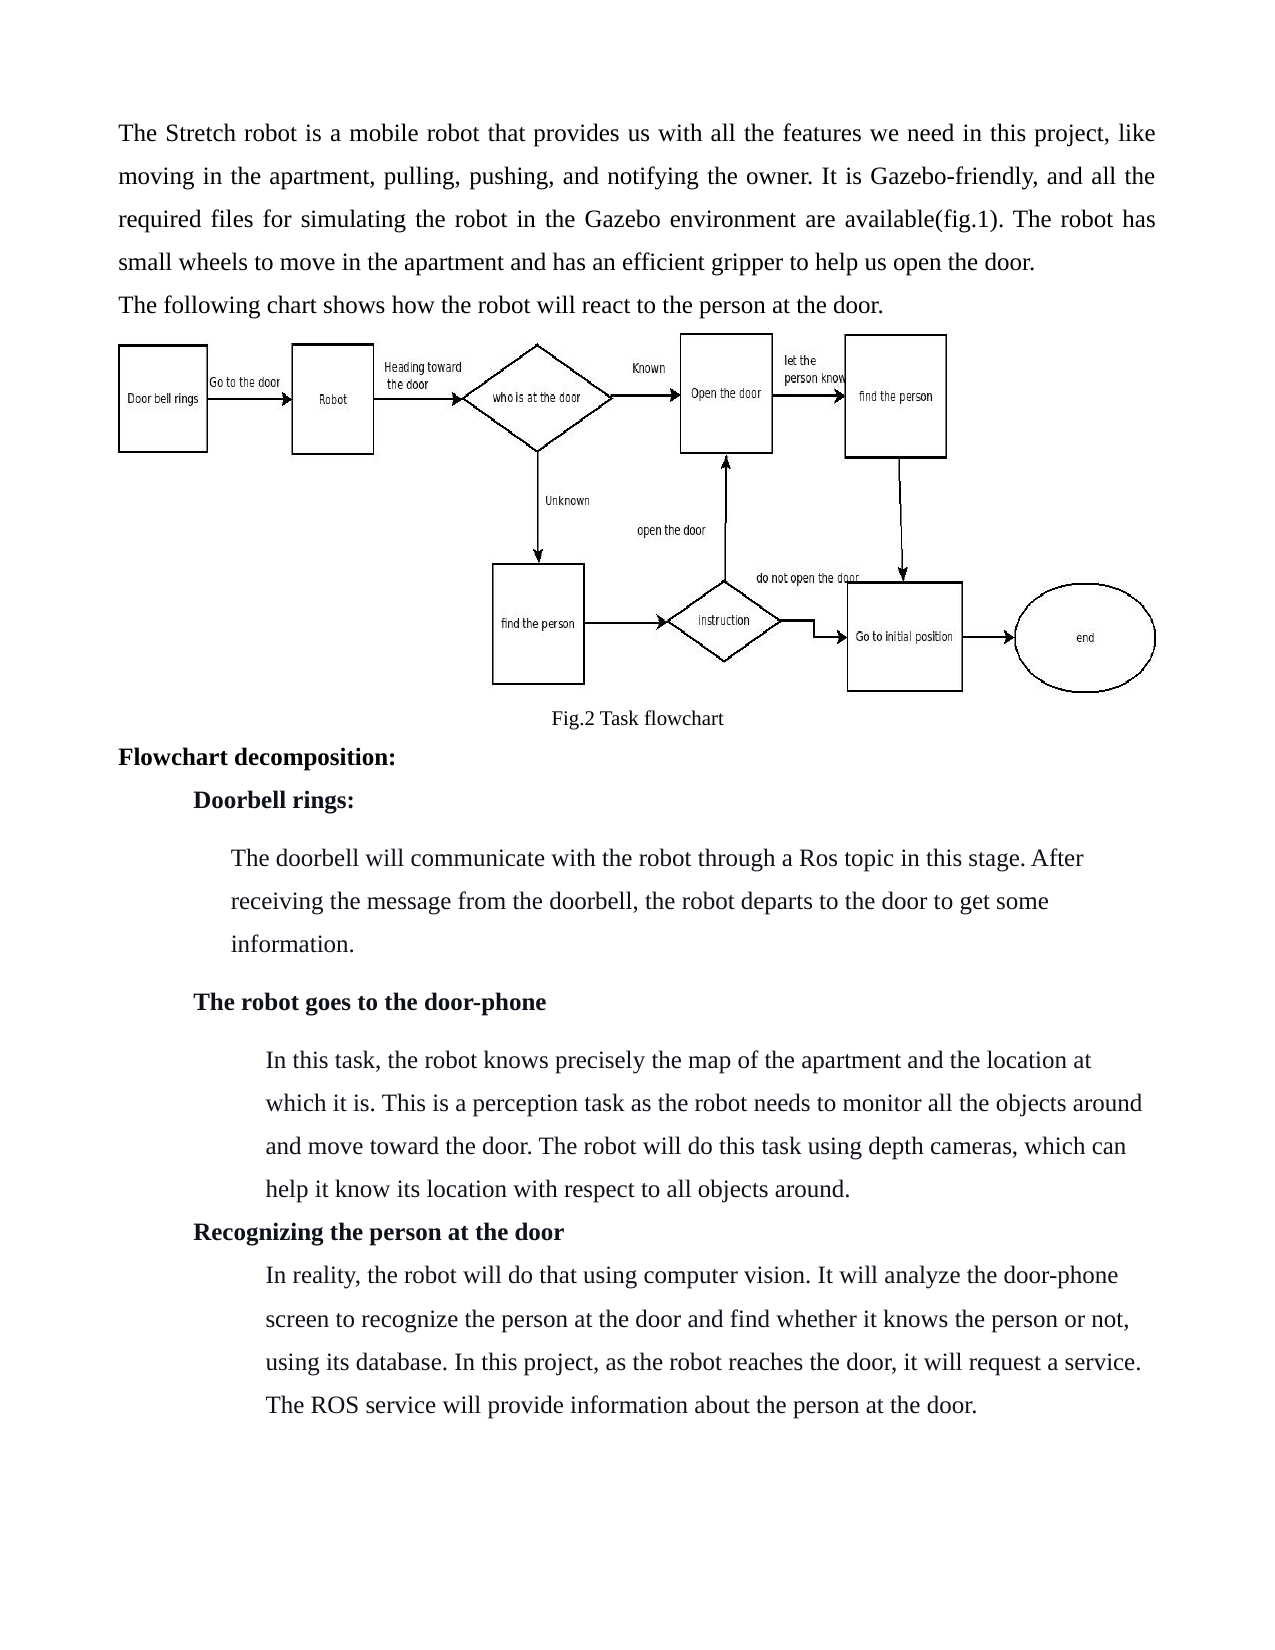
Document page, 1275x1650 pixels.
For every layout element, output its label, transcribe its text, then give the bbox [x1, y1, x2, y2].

text The Stretch robot is a mobile robot that provides us with all the features we need in this project, like moving in the apartment, pulling, pushing, and notifying the owner. It is Gazebo-friendly, and all the required files for simulating the robot in the Gazebo environment are available(fig.1). The robot has small wheels to move in the apartment and has an efficient gripper to help us open the door. [118, 118, 1157, 276]
list In this task, the robot knows precisely the map of the apartment and the location at which it is. This is a perception task as the robot needs to monitor all the objects around and move toward the door. The robot will do this task using depth cameras, which can help it know its location with respect to all objects around. [236, 1045, 1157, 1203]
list The doorbell will communicate with the robot through a Ros topic in this stage. After receiving the message from the doorbell, the robot departs to the door to get some information. [193, 843, 1157, 958]
list Recognizing the person at the door [156, 1217, 1157, 1246]
list The robot goes to the door-phone [156, 987, 1157, 1016]
list In reality, the robot will do that using computer vision. It will analyze the door-phone screen to recognize the person at the door and find whether it knows the person or not, using its database. In this project, as the robot reaches the door, it will request a service. The ROS service will provide information about the person at the door. [236, 1261, 1157, 1419]
list Doorbell rings: [156, 786, 1157, 814]
text Fig.2 Task flowchart [118, 695, 1157, 730]
text Flowchart decomposition: [118, 742, 1157, 771]
text The following chart shows how the robot will react to the person at the door. [118, 291, 1157, 319]
picture [118, 333, 1157, 695]
